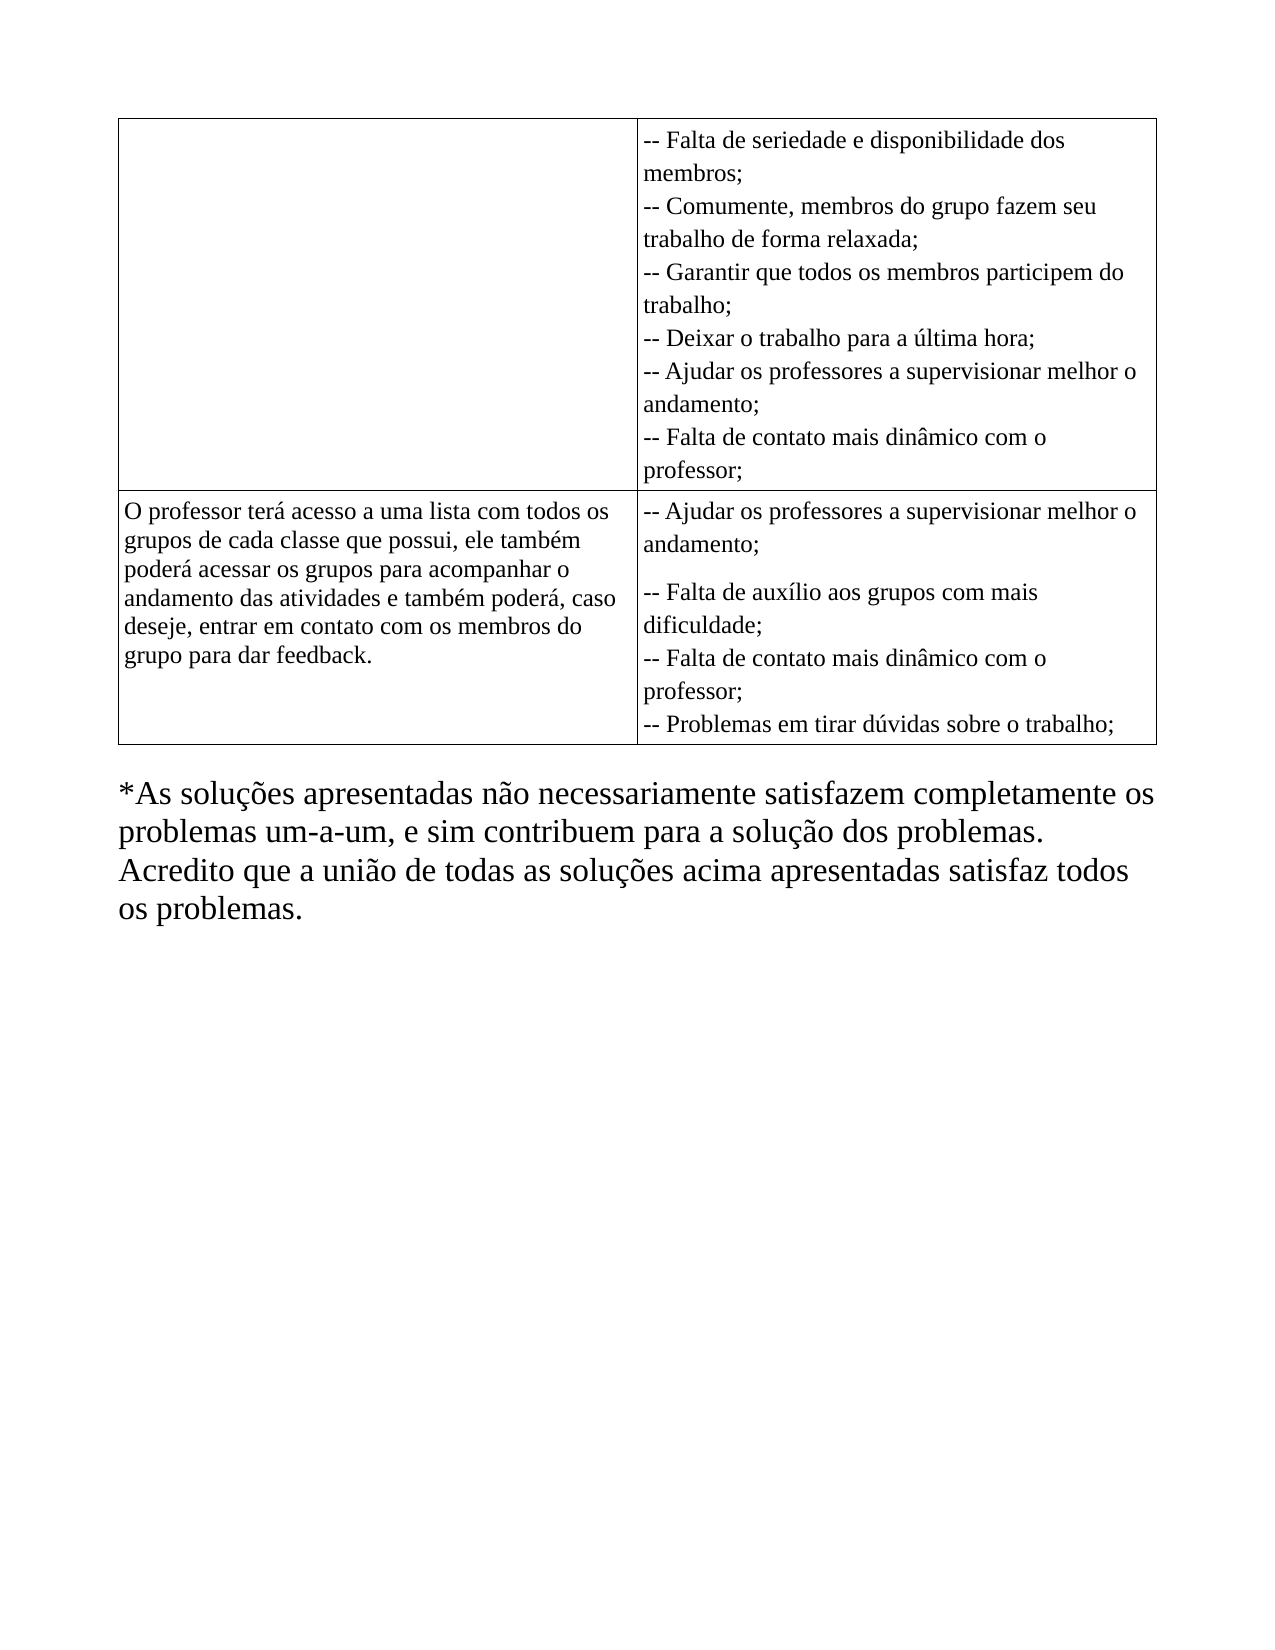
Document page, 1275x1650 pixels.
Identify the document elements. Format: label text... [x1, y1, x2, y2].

table_cell -- Falta de seriedade e disponibilidade dos membros; -- Comumente, membros do grupo fazem seu trabalho de forma relaxada; -- Garantir que todos os membros participem do trabalho; -- Deixar o trabalho para a última hora; -- Ajudar os professores a supervisionar melhor o andamento; -- Falta de contato mais dinâmico com o professor; [638, 119, 1156, 489]
table_cell [119, 119, 637, 489]
table_cell O professor terá acesso a uma lista com todos os grupos de cada classe que possui, ele também poderá acessar os grupos para acompanhar o andamento das atividades e também poderá, caso deseje, entrar em contato com os membros do grupo para dar feedback. [119, 491, 637, 743]
table_cell -- Ajudar os professores a supervisionar melhor o andamento; -- Falta de auxílio aos grupos com mais dificuldade; -- Falta de contato mais dinâmico com o professor; -- Problemas em tirar dúvidas sobre o trabalho; [638, 491, 1156, 743]
text *As soluções apresentadas não necessariamente satisfazem completamente os problemas um-a-um, e sim contribuem para a solução dos problemas. Acredito que a união de todas as soluções acima apresentadas satisfaz todos os problemas. [118, 773, 1157, 927]
